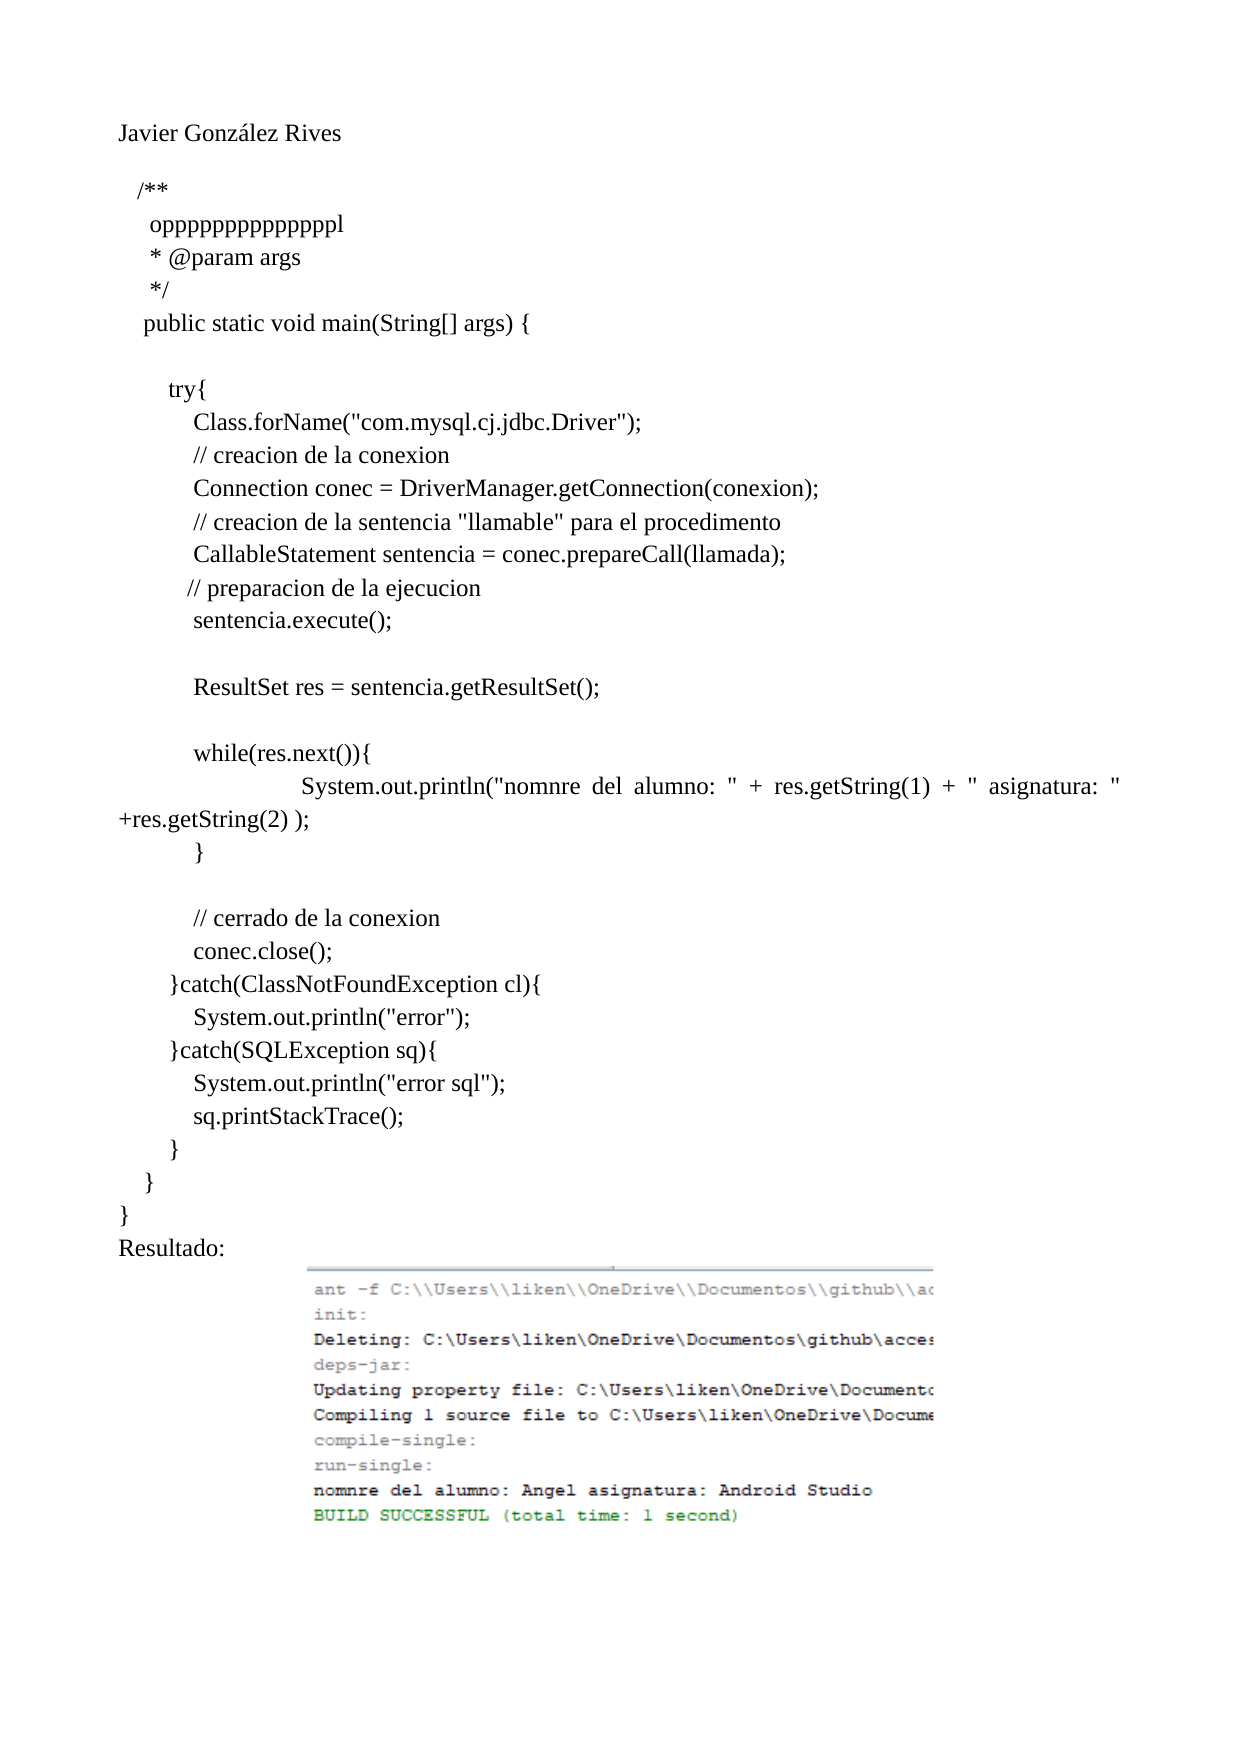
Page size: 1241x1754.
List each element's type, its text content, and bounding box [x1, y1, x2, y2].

text System.out.println("error"); [118, 1002, 1122, 1031]
text sentencia.execute(); [118, 606, 1122, 634]
picture [306, 1266, 934, 1568]
text } [118, 837, 1122, 866]
text // creacion de la sentencia "llamable" para el procedimento [118, 507, 1122, 535]
text ResultSet res = sentencia.getResultSet(); [118, 672, 1122, 700]
text CallableStatement sentencia = conec.prepareCall(llamada); [118, 539, 1122, 568]
text oppppppppppppppl [118, 209, 1122, 238]
text // cerrado de la conexion [118, 903, 1122, 932]
text conec.close(); [118, 936, 1122, 964]
text System.out.println("error sql"); [118, 1068, 1122, 1097]
text public static void main(String[] args) { [118, 308, 1122, 337]
text System.out.println("nomnre del alumno: " + res.getString(1) + " asignatura: " +res.getString(2) ); [118, 771, 1122, 832]
text } [118, 1200, 1122, 1229]
text Connection conec = DriverManager.getConnection(conexion); [118, 473, 1122, 502]
text }catch(ClassNotFoundException cl){ [118, 969, 1122, 998]
text } [118, 1167, 1122, 1196]
text while(res.next()){ [118, 738, 1122, 766]
text } [118, 1134, 1122, 1163]
text try{ [118, 374, 1122, 403]
text * @param args [118, 242, 1122, 271]
text */ [118, 275, 1122, 304]
text }catch(SQLException sq){ [118, 1035, 1122, 1064]
text sq.printStackTrace(); [118, 1101, 1122, 1130]
text Class.forName("com.mysql.cj.jdbc.Driver"); [118, 407, 1122, 436]
text Resultado: [118, 1233, 1122, 1262]
text /** [118, 176, 1122, 205]
text // creacion de la conexion [118, 441, 1122, 469]
text // preparacion de la ejecucion [118, 573, 1122, 601]
